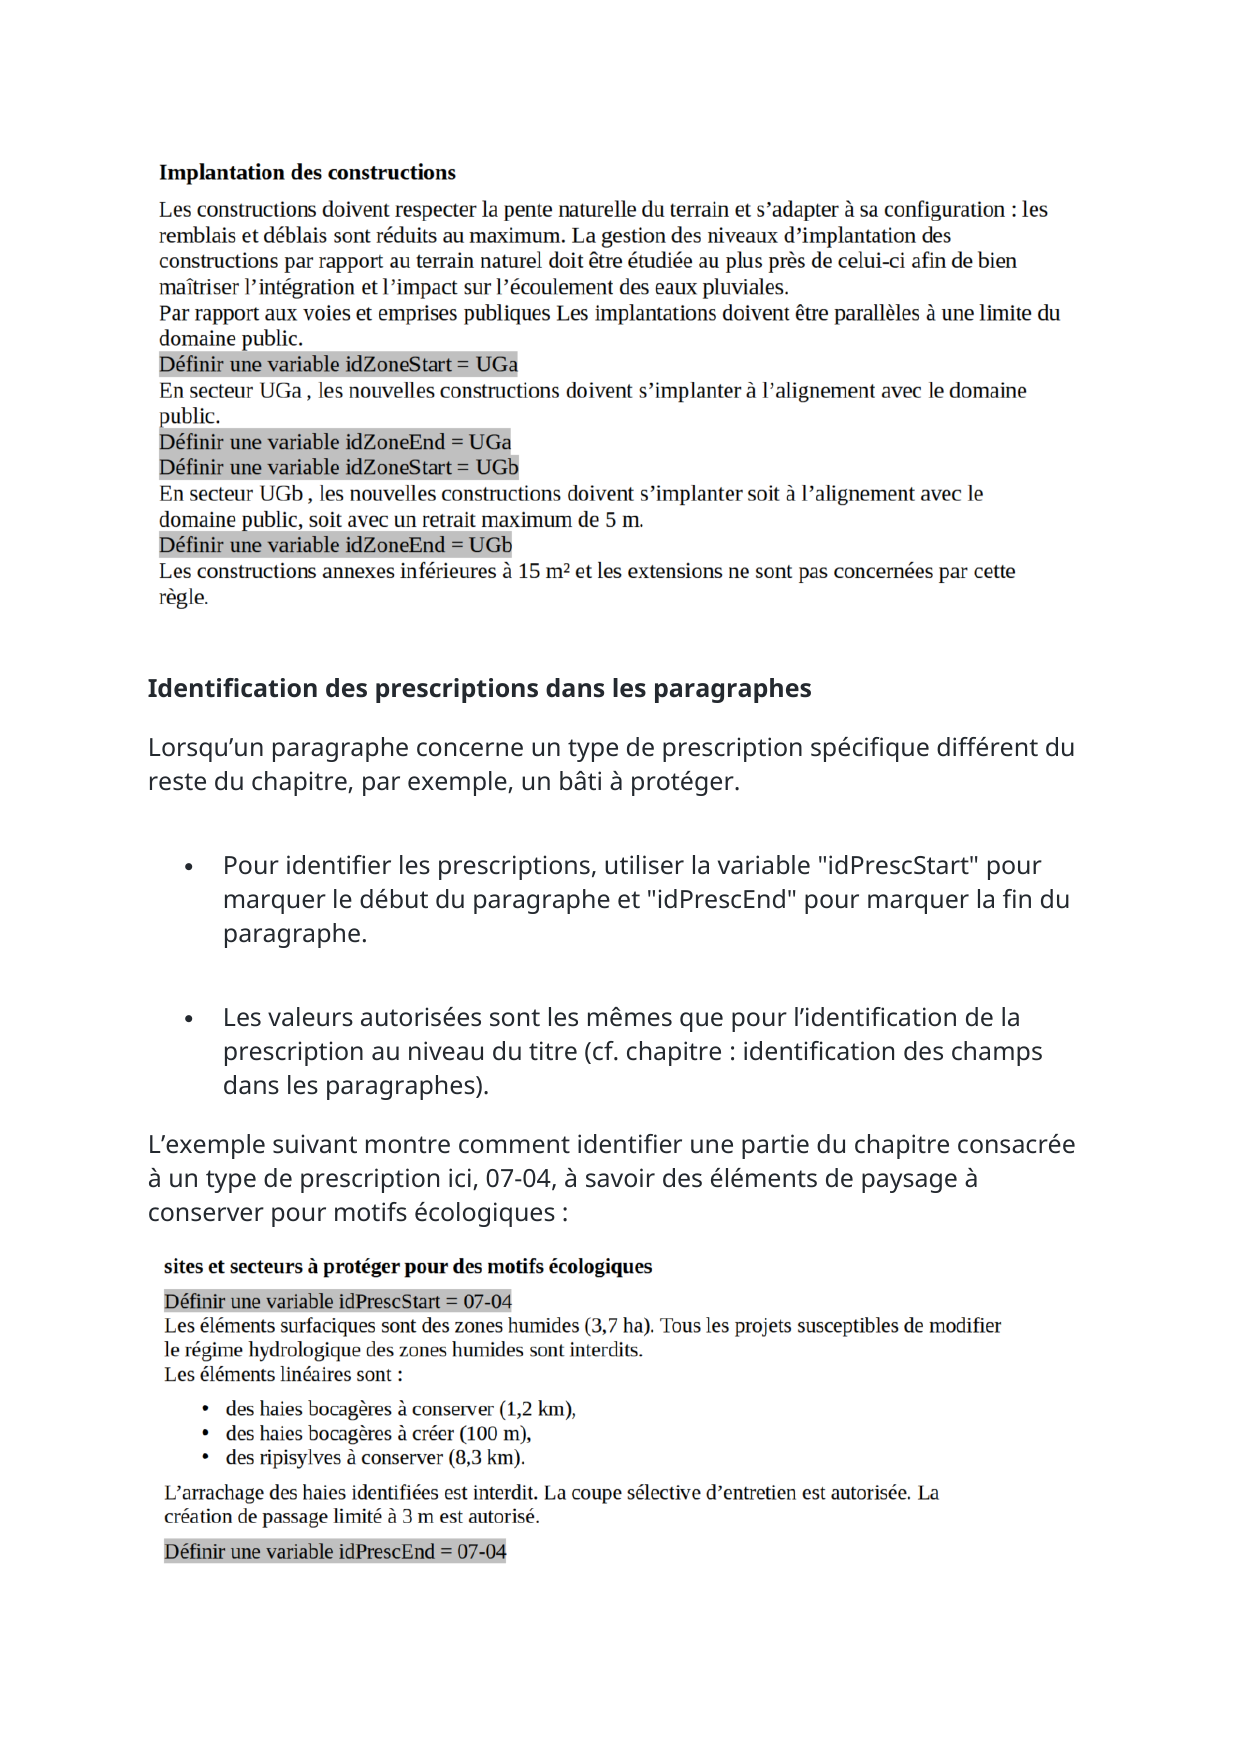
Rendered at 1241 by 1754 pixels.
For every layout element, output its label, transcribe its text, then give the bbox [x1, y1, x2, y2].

text Lorsqu’un paragraphe concerne un type de prescription spécifique différent du reste du chapitre, par exemple, un bâti à protéger. [148, 729, 1093, 797]
picture [147, 147, 1093, 633]
picture [147, 1253, 1093, 1581]
subtitle Identification des prescriptions dans les paragraphes [148, 670, 1093, 704]
list Les valeurs autorisées sont les mêmes que pour l’identification de la prescription au niveau du titre (cf. chapitre : identification des champs dans les paragraphes). [185, 999, 1093, 1102]
list Pour identifier les prescriptions, utiliser la variable "idPrescStart" pour marquer le début du paragraphe et "idPrescEnd" pour marquer la fin du paragraphe. [185, 847, 1093, 949]
text L’exemple suivant montre comment identifier une partie du chapitre consacrée à un type de prescription ici, 07-04, à savoir des éléments de paysage à conserver pour motifs écologiques : [148, 1127, 1093, 1229]
